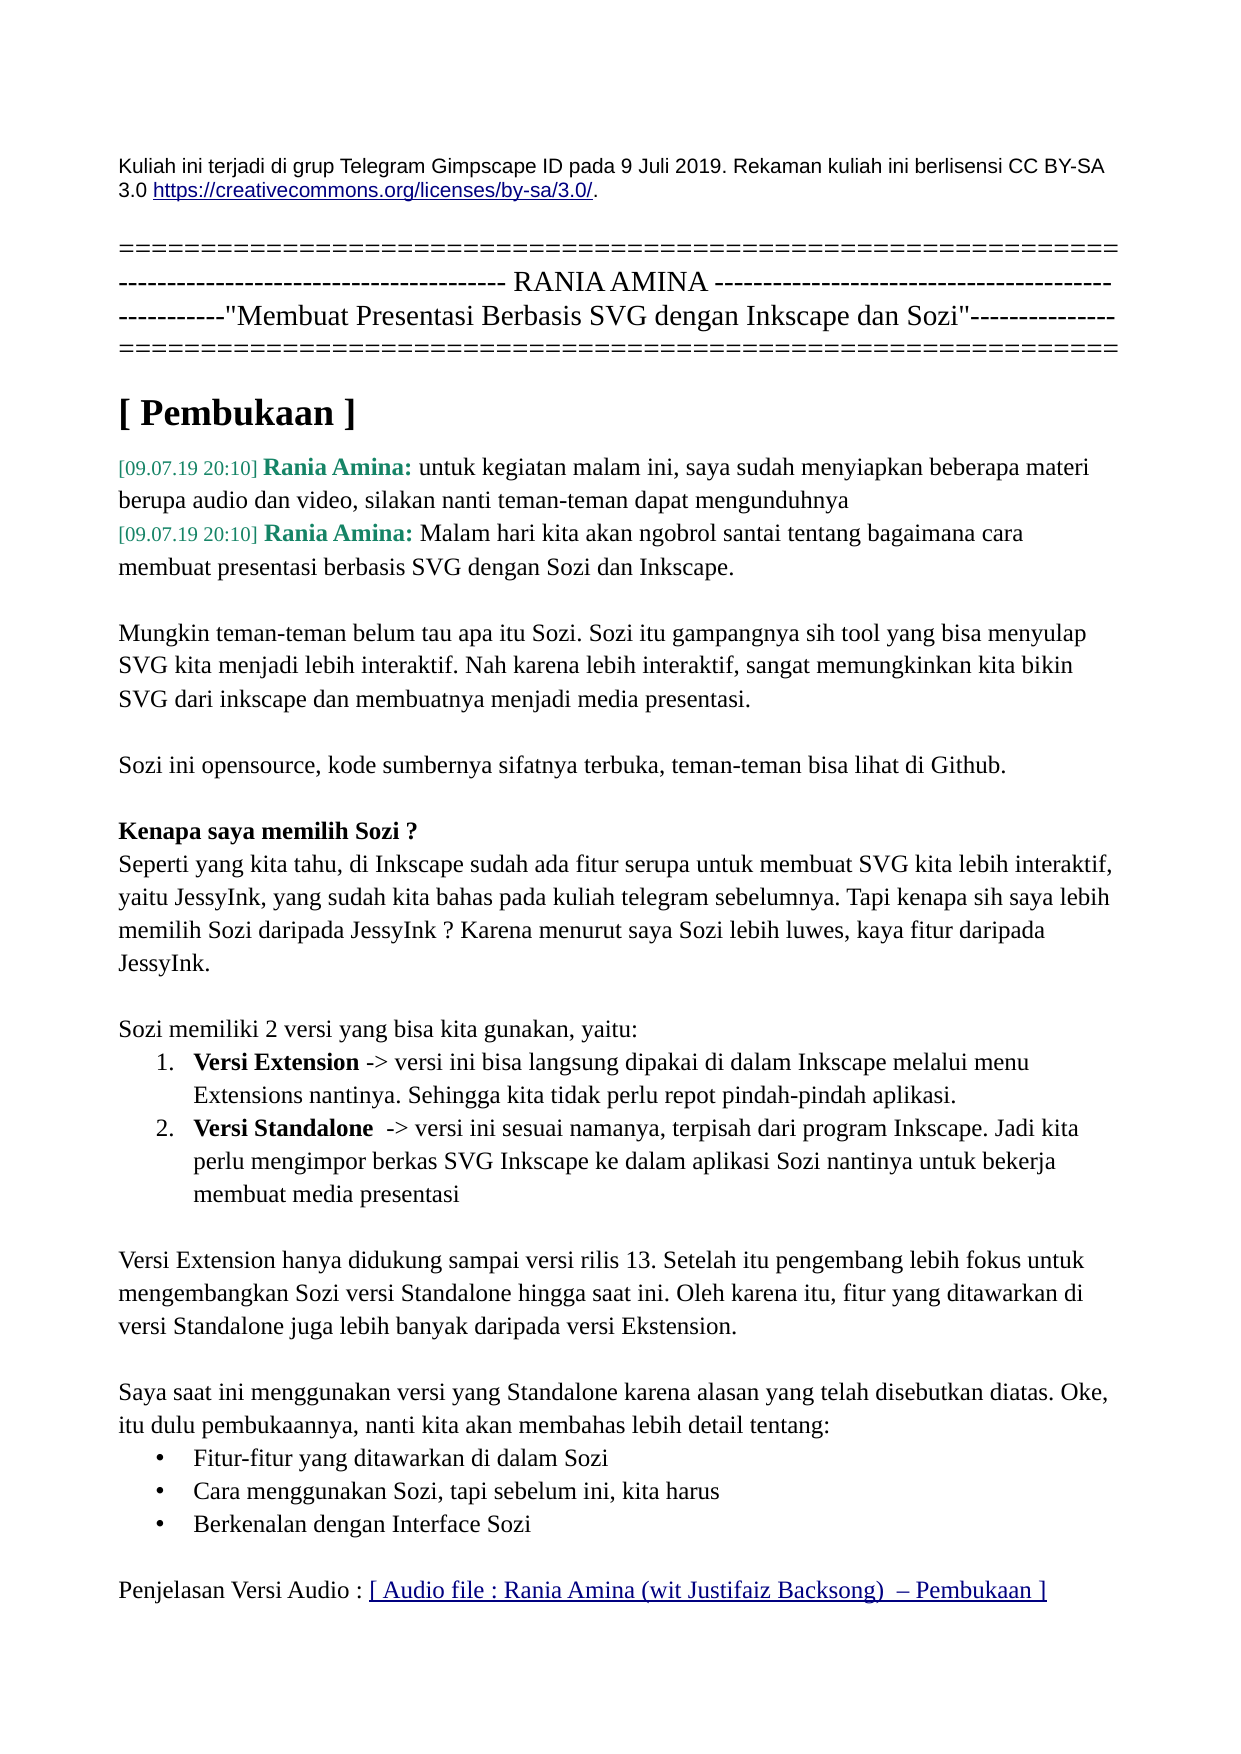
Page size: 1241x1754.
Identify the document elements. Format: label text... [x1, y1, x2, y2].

list Versi Extension -> versi ini bisa langsung dipakai di dalam Inkscape melalui menu Extensions nantinya. Sehingga kita tidak perlu repot pindah-pindah aplikasi. [156, 1047, 1122, 1109]
text Saya saat ini menggunakan versi yang Standalone karena alasan yang telah disebutkan diatas. Oke, itu dulu pembukaannya, nanti kita akan membahas lebih detail tentang: [118, 1377, 1122, 1439]
text Seperti yang kita tahu, di Inkscape sudah ada fitur serupa untuk membuat SVG kita lebih interaktif, yaitu JessyInk, yang sudah kita bahas pada kuliah telegram sebelumnya. Tapi kenapa sih saya lebih memilih Sozi daripada JessyInk ? Karena menurut saya Sozi lebih luwes, kaya fitur daripada JessyInk. [118, 849, 1122, 977]
text Sozi ini opensource, kode sumbernya sifatnya terbuka, teman-teman bisa lihat di Github. [118, 750, 1122, 778]
text Mungkin teman-teman belum tau apa itu Sozi. Sozi itu gampangnya sih tool yang bisa menyulap SVG kita menjadi lebih interaktif. Nah karena lebih interaktif, sangat memungkinkan kita bikin SVG dari inkscape dan membuatnya menjadi media presentasi. [118, 618, 1122, 712]
text Versi Extension hanya didukung sampai versi rilis 13. Setelah itu pengembang lebih fokus untuk mengembangkan Sozi versi Standalone hingga saat ini. Oleh karena itu, fitur yang ditawarkan di versi Standalone juga lebih banyak daripada versi Ekstension. [118, 1245, 1122, 1340]
text ---------------------------------------- RANIA AMINA ----------------------------------------- [118, 264, 1122, 298]
list Cara menggunakan Sozi, tapi sebelum ini, kita harus [156, 1476, 1122, 1505]
list Berkenalan dengan Interface Sozi [156, 1509, 1122, 1538]
text ============================================================= [118, 231, 1122, 264]
text Sozi memiliki 2 versi yang bisa kita gunakan, yaitu: [118, 1014, 1122, 1043]
text [09.07.19 20:10] Rania Amina: Malam hari kita akan ngobrol santai tentang bagaimana cara membuat presentasi berbasis SVG dengan Sozi dan Inkscape. [118, 518, 1122, 580]
text Kenapa saya memilih Sozi ? [118, 816, 1122, 844]
subtitle [ Pembukaan ] [118, 390, 1122, 433]
text [09.07.19 20:10] Rania Amina: untuk kegiatan malam ini, saya sudah menyiapkan beberapa materi berupa audio dan video, silakan nanti teman-teman dapat mengunduhnya [118, 452, 1122, 514]
text Kuliah ini terjadi di grup Telegram Gimpscape ID pada 9 Juli 2019. Rekaman kuliah ini berlisensi CC BY-SA 3.0 https://creativecommons.org/licenses/by-sa/3.0/. [118, 154, 1122, 202]
list Versi Standalone -> versi ini sesuai namanya, terpisah dari program Inkscape. Jadi kita perlu mengimpor berkas SVG Inkscape ke dalam aplikasi Sozi nantinya untuk bekerja membuat media presentasi [156, 1113, 1122, 1208]
text ============================================================= [118, 331, 1122, 365]
text -----------"Membuat Presentasi Berbasis SVG dengan Inkscape dan Sozi"--------------- [118, 298, 1122, 331]
text Penjelasan Versi Audio : [ Audio file : Rania Amina (wit Justifaiz Backsong) – Pembukaan ] [118, 1575, 1122, 1604]
list Fitur-fitur yang ditawarkan di dalam Sozi [156, 1443, 1122, 1472]
